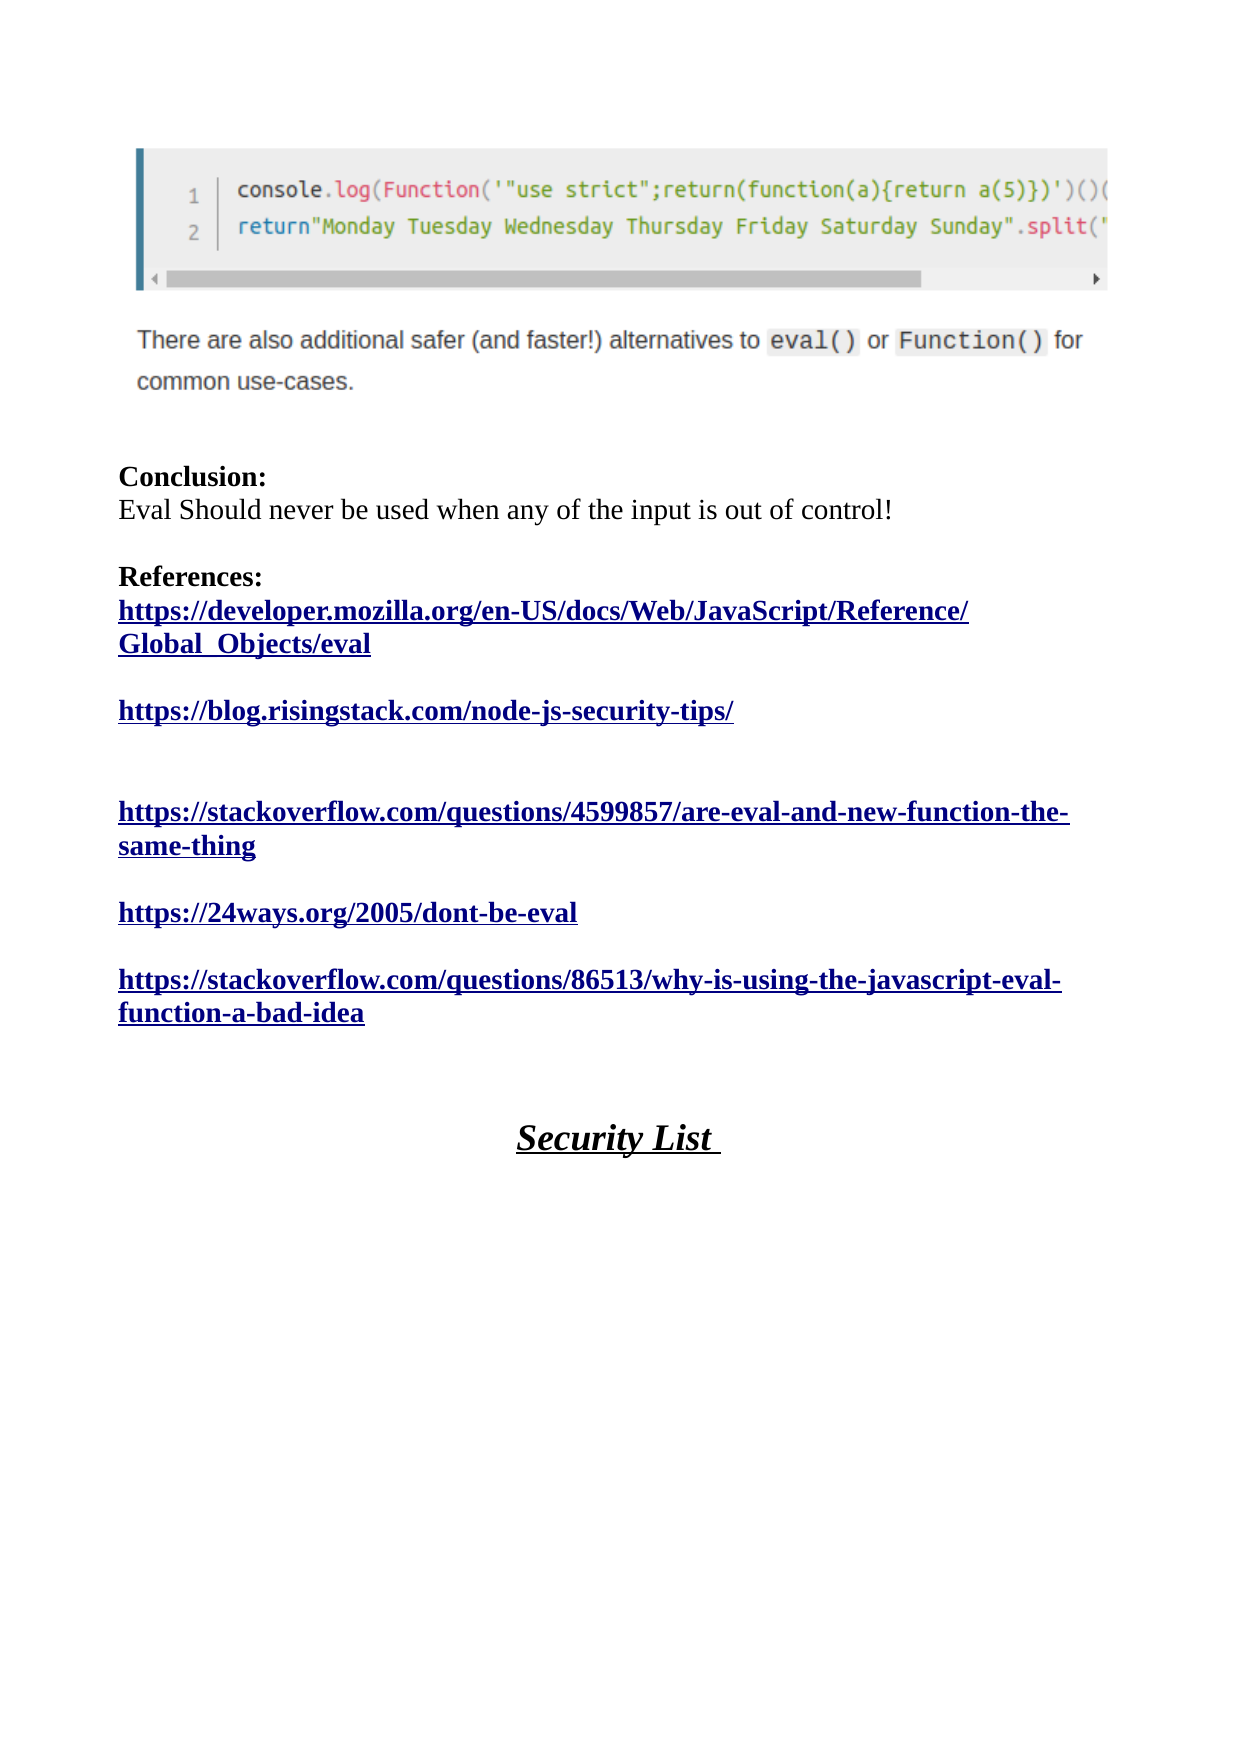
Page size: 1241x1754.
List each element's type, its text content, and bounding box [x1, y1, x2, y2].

text Eval Should never be used when any of the input is out of control! [118, 492, 1122, 526]
text https://developer.mozilla.org/en-US/docs/Web/JavaScript/Reference/Global_Objects/eval [118, 593, 1122, 660]
text https://stackoverflow.com/questions/4599857/are-eval-and-new-function-the-same-thing [118, 794, 1122, 861]
text Conclusion: [118, 459, 1122, 492]
text References: [118, 559, 1122, 593]
text https://blog.risingstack.com/node-js-security-tips/ [118, 693, 1122, 727]
picture [118, 118, 1123, 416]
text https://24ways.org/2005/dont-be-eval [118, 895, 1122, 928]
text https://stackoverflow.com/questions/86513/why-is-using-the-javascript-eval-function-a-bad-idea [118, 962, 1122, 1029]
text Security List [118, 1115, 1122, 1158]
